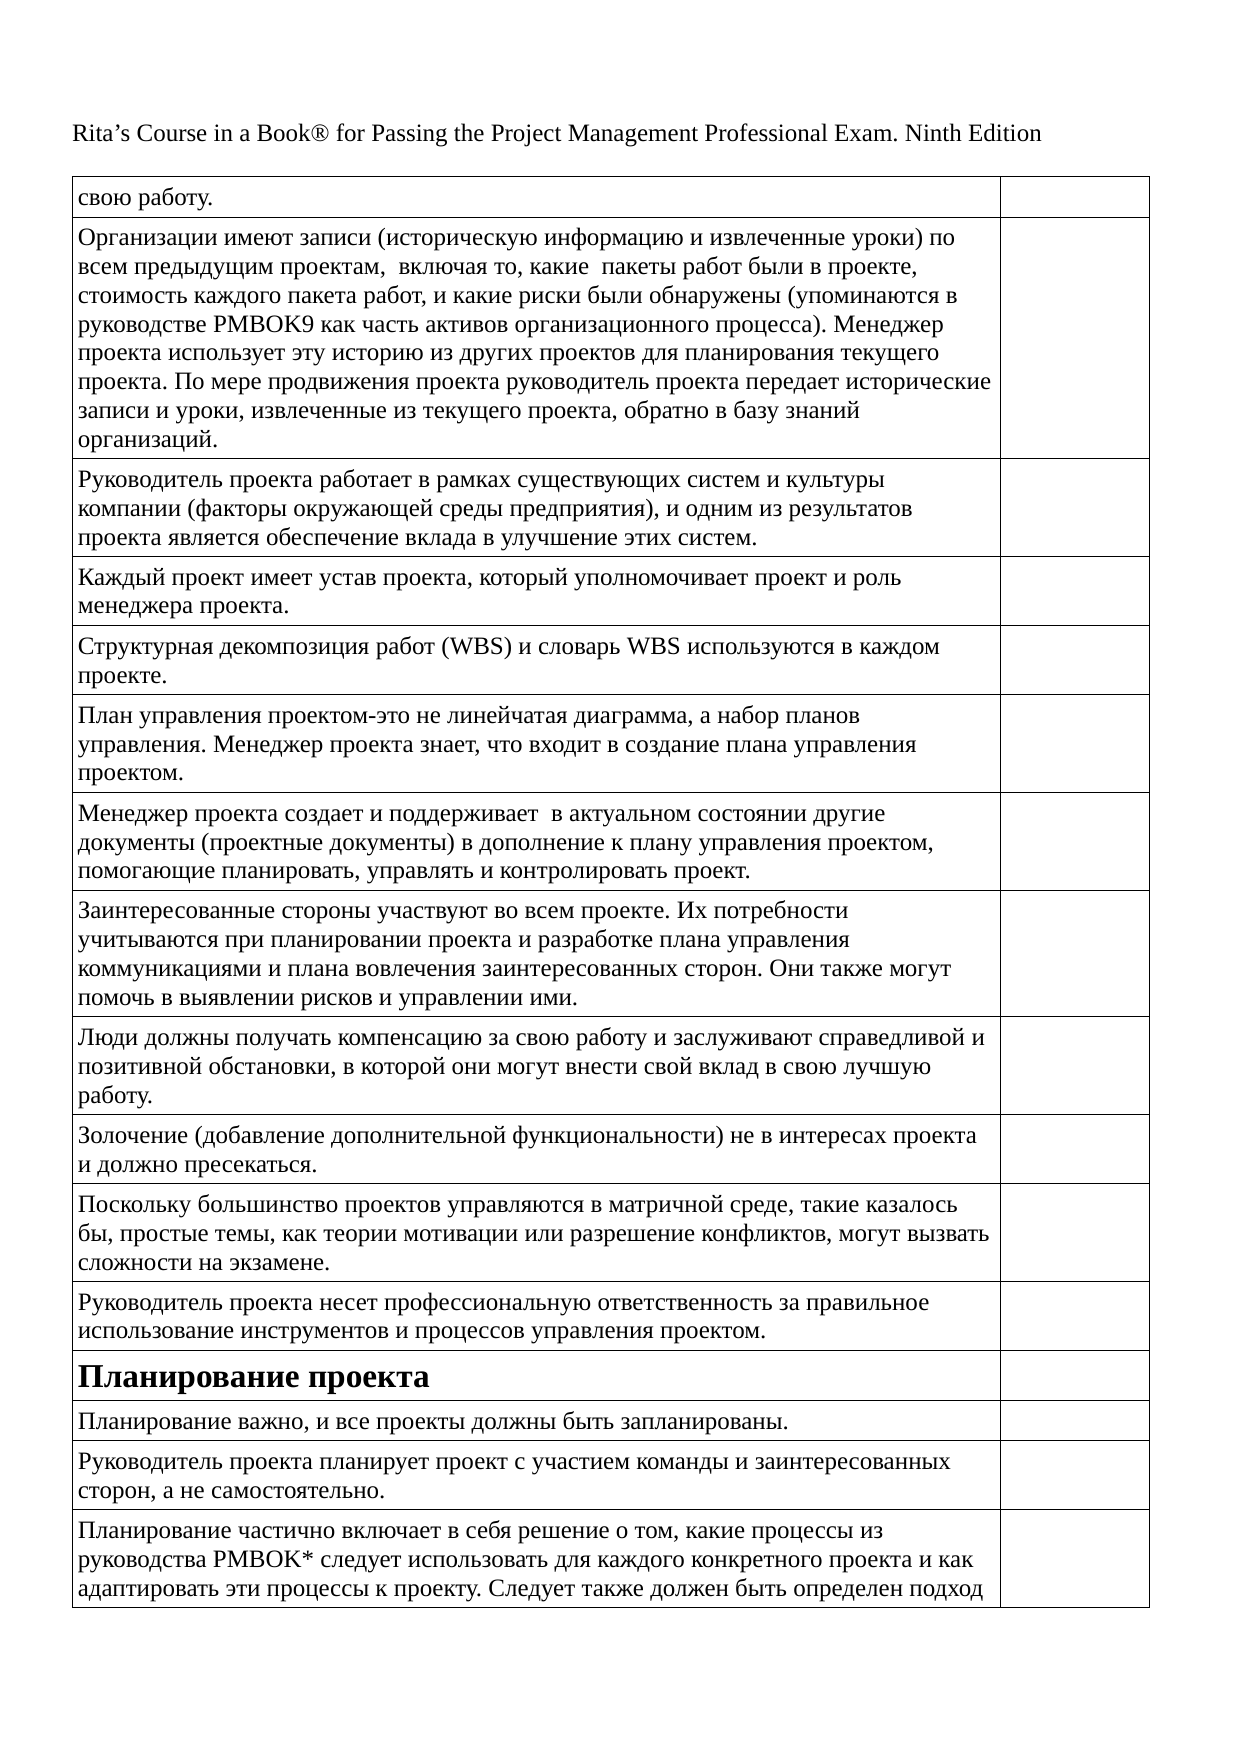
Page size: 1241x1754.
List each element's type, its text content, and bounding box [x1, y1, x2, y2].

table_cell [1001, 177, 1149, 217]
table_cell Менеджер проекта создает и поддерживает в актуальном состоянии другие документы (проектные документы) в дополнение к плану управления проектом, помогающие планировать, управлять и контролировать проект. [73, 793, 1000, 890]
table_cell Структурная декомпозиция работ (WBS) и словарь WBS используются в каждом проекте. [73, 626, 1000, 694]
table_cell [1001, 1441, 1149, 1509]
table_cell [1001, 1401, 1149, 1440]
table_cell [1001, 1017, 1149, 1114]
table_cell Люди должны получать компенсацию за свою работу и заслуживают справедливой и позитивной обстановки, в которой они могут внести свой вклад в свою лучшую работу. [73, 1017, 1000, 1114]
table_cell Планирование проекта [73, 1351, 1000, 1400]
table_cell [1001, 1282, 1149, 1350]
table_cell [1001, 557, 1149, 625]
table_cell Руководитель проекта планирует проект с участием команды и заинтересованных сторон, а не самостоятельно. [73, 1441, 1000, 1509]
table_cell [1001, 891, 1149, 1016]
table_cell [1001, 1184, 1149, 1281]
table_cell [1001, 1351, 1149, 1400]
table_cell [1001, 695, 1149, 792]
table_cell Руководитель проекта работает в рамках существующих систем и культуры компании (факторы окружающей среды предприятия), и одним из результатов проекта является обеспечение вклада в улучшение этих систем. [73, 459, 1000, 556]
table_cell свою работу. [73, 177, 1000, 217]
table_cell Поскольку большинство проектов управляются в матричной среде, такие казалось бы, простые темы, как теории мотивации или разрешение конфликтов, могут вызвать сложности на экзамене. [73, 1184, 1000, 1281]
table_cell [1001, 1510, 1149, 1607]
table_cell Золочение (добавление дополнительной функциональности) не в интересах проекта и должно пресекаться. [73, 1115, 1000, 1183]
table_cell Планирование важно, и все проекты должны быть запланированы. [73, 1401, 1000, 1440]
table_cell Руководитель проекта несет профессиональную ответственность за правильное использование инструментов и процессов управления проектом. [73, 1282, 1000, 1350]
table_cell [1001, 1115, 1149, 1183]
table_cell [1001, 793, 1149, 890]
table_cell Каждый проект имеет устав проекта, который уполномочивает проект и роль менеджера проекта. [73, 557, 1000, 625]
table_cell Заинтересованные стороны участвуют во всем проекте. Их потребности учитываются при планировании проекта и разработке плана управления коммуникациями и плана вовлечения заинтересованных сторон. Они также могут помочь в выявлении рисков и управлении ими. [73, 891, 1000, 1016]
table_cell [1001, 626, 1149, 694]
table_cell [1001, 459, 1149, 556]
table_cell План управления проектом-это не линейчатая диаграмма, а набор планов управления. Менеджер проекта знает, что входит в создание плана управления проектом. [73, 695, 1000, 792]
table_cell Организации имеют записи (историческую информацию и извлеченные уроки) по всем предыдущим проектам, включая то, какие пакеты работ были в проекте, стоимость каждого пакета работ, и какие риски были обнаружены (упоминаются в руководстве PMBOK9 как часть активов организационного процесса). Менеджер проекта использует эту историю из других проектов для планирования текущего проекта. По мере продвижения проекта руководитель проекта передает исторические записи и уроки, извлеченные из текущего проекта, обратно в базу знаний организаций. [73, 218, 1000, 458]
table_cell Планирование частично включает в себя решение о том, какие процессы из руководства PMBOK* следует использовать для каждого конкретного проекта и как адаптировать эти процессы к проекту. Следует также должен быть определен подход [73, 1510, 1000, 1607]
table_cell [1001, 218, 1149, 458]
